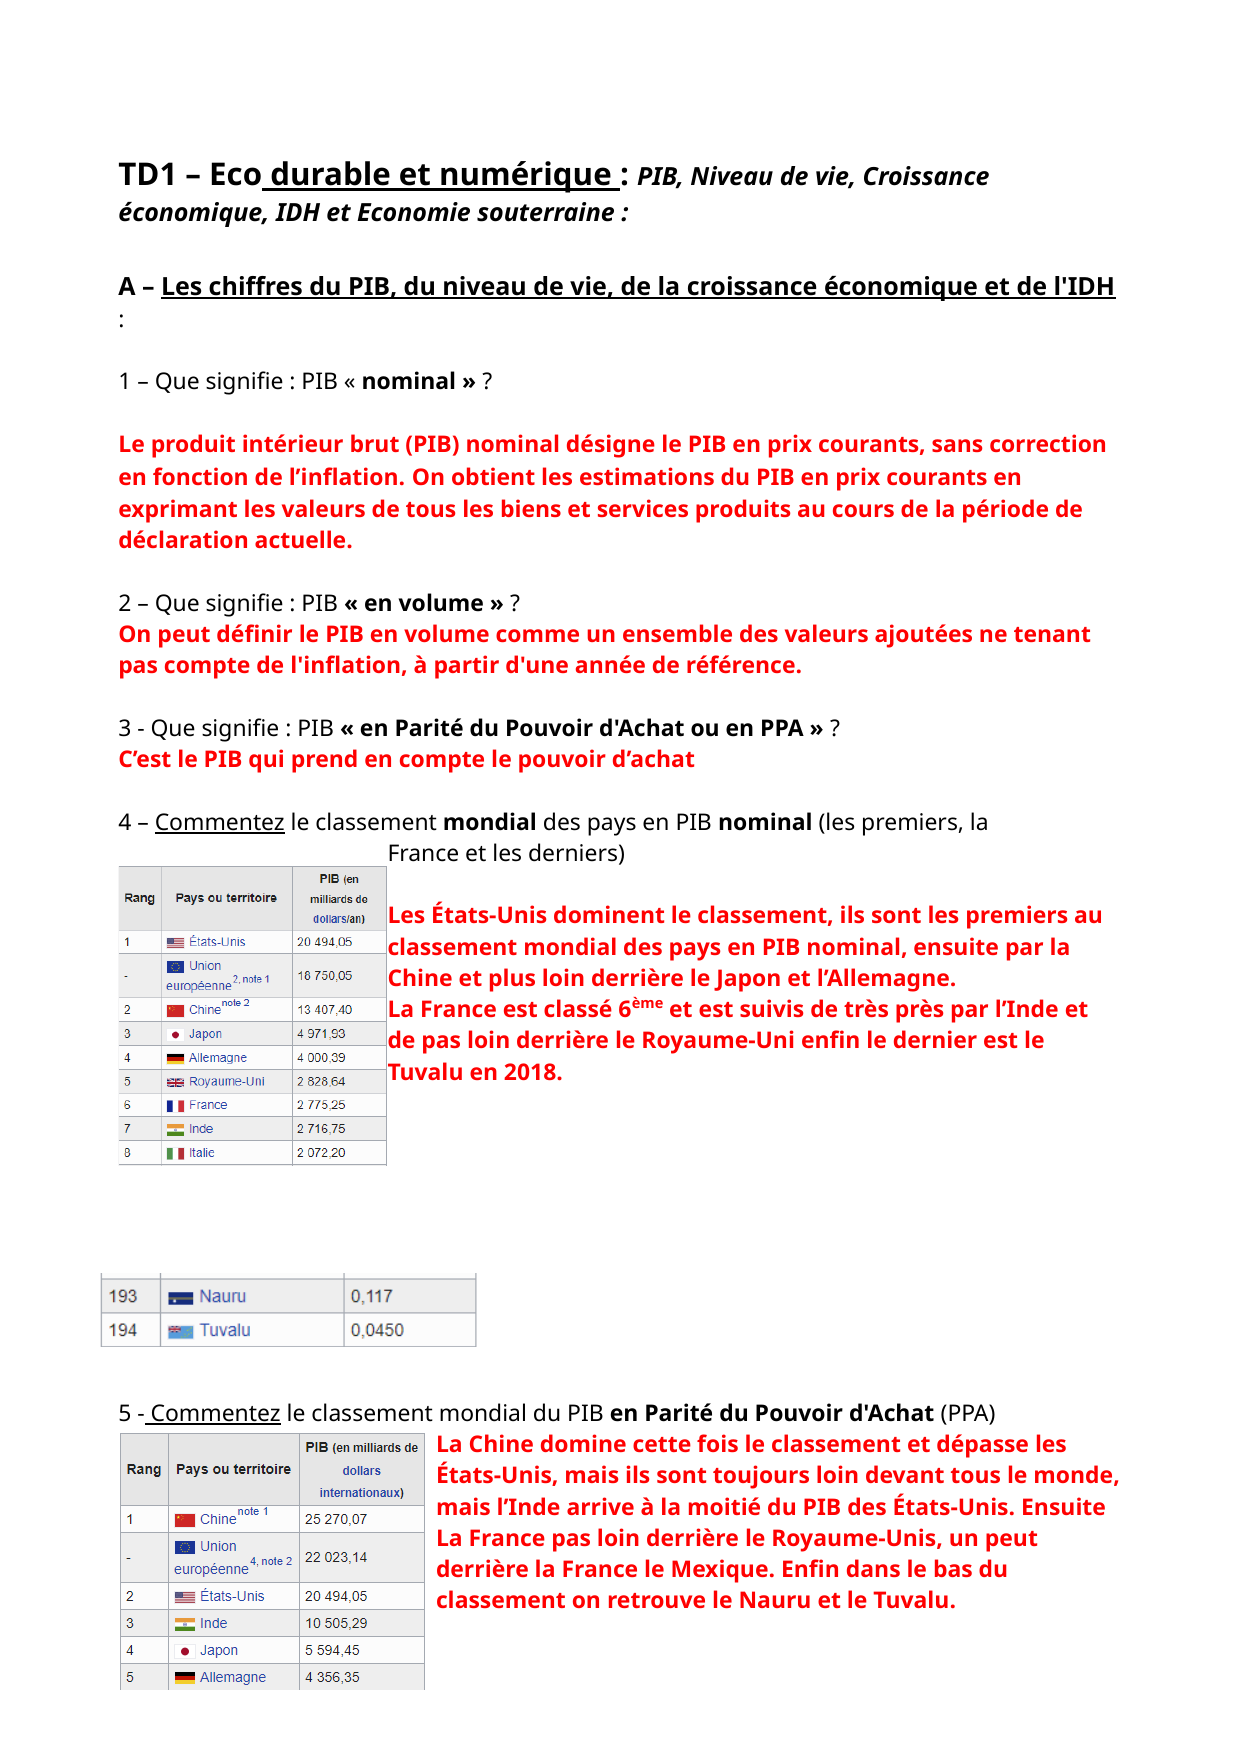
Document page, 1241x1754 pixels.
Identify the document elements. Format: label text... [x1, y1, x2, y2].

text 5 - Commentez le classement mondial du PIB en Parité du Pouvoir d'Achat (PPA) [118, 1397, 1122, 1428]
text A – Les chiffres du PIB, du niveau de vie, de la croissance économique et de l'IDH : [118, 268, 1122, 334]
text La France est classé 6ème et est suivis de très près par l’Inde et de pas loin derrière le Royaume-Uni enfin le dernier est le Tuvalu en 2018. [388, 993, 1122, 1087]
text Le produit intérieur brut (PIB) nominal désigne le PIB en prix courants, sans correction en fonction de l’inflation. On obtient les estimations du PIB en prix courants en exprimant les valeurs de tous les biens et services produits au cours de la période de déclaration actuelle. [118, 428, 1122, 555]
text 2 – Que signifie : PIB « en volume » ? [118, 587, 1122, 618]
text La Chine domine cette fois le classement et dépasse les États-Unis, mais ils sont toujours loin devant tous le monde, mais l’Inde arrive à la moitié du PIB des États-Unis. Ensuite La France pas loin derrière le Royaume-Unis, un peut derrière la France le Mexique. Enfin dans le bas du classement on retrouve le Nauru et le Tuvalu. [118, 1428, 1122, 1615]
text 3 - Que signifie : PIB « en Parité du Pouvoir d'Achat ou en PPA » ? [118, 712, 1122, 743]
text On peut définir le PIB en volume comme un ensemble des valeurs ajoutées ne tenant pas compte de l'inflation, à partir d'une année de référence. [118, 618, 1122, 680]
text C’est le PIB qui prend en compte le pouvoir d’achat [118, 743, 1122, 774]
text Les États-Unis dominent le classement, ils sont les premiers au classement mondial des pays en PIB nominal, ensuite par la Chine et plus loin derrière le Japon et l’Allemagne. [388, 899, 1122, 993]
text 1 – Que signifie : PIB « nominal » ? [118, 365, 1122, 396]
text 4 – Commentez le classement mondial des pays en PIB nominal (les premiers, la [118, 805, 1122, 837]
text TD1 – Eco durable et numérique : PIB, Niveau de vie, Croissance économique, IDH et Economie souterraine : [118, 152, 1122, 229]
text France et les derniers) [118, 837, 1122, 868]
